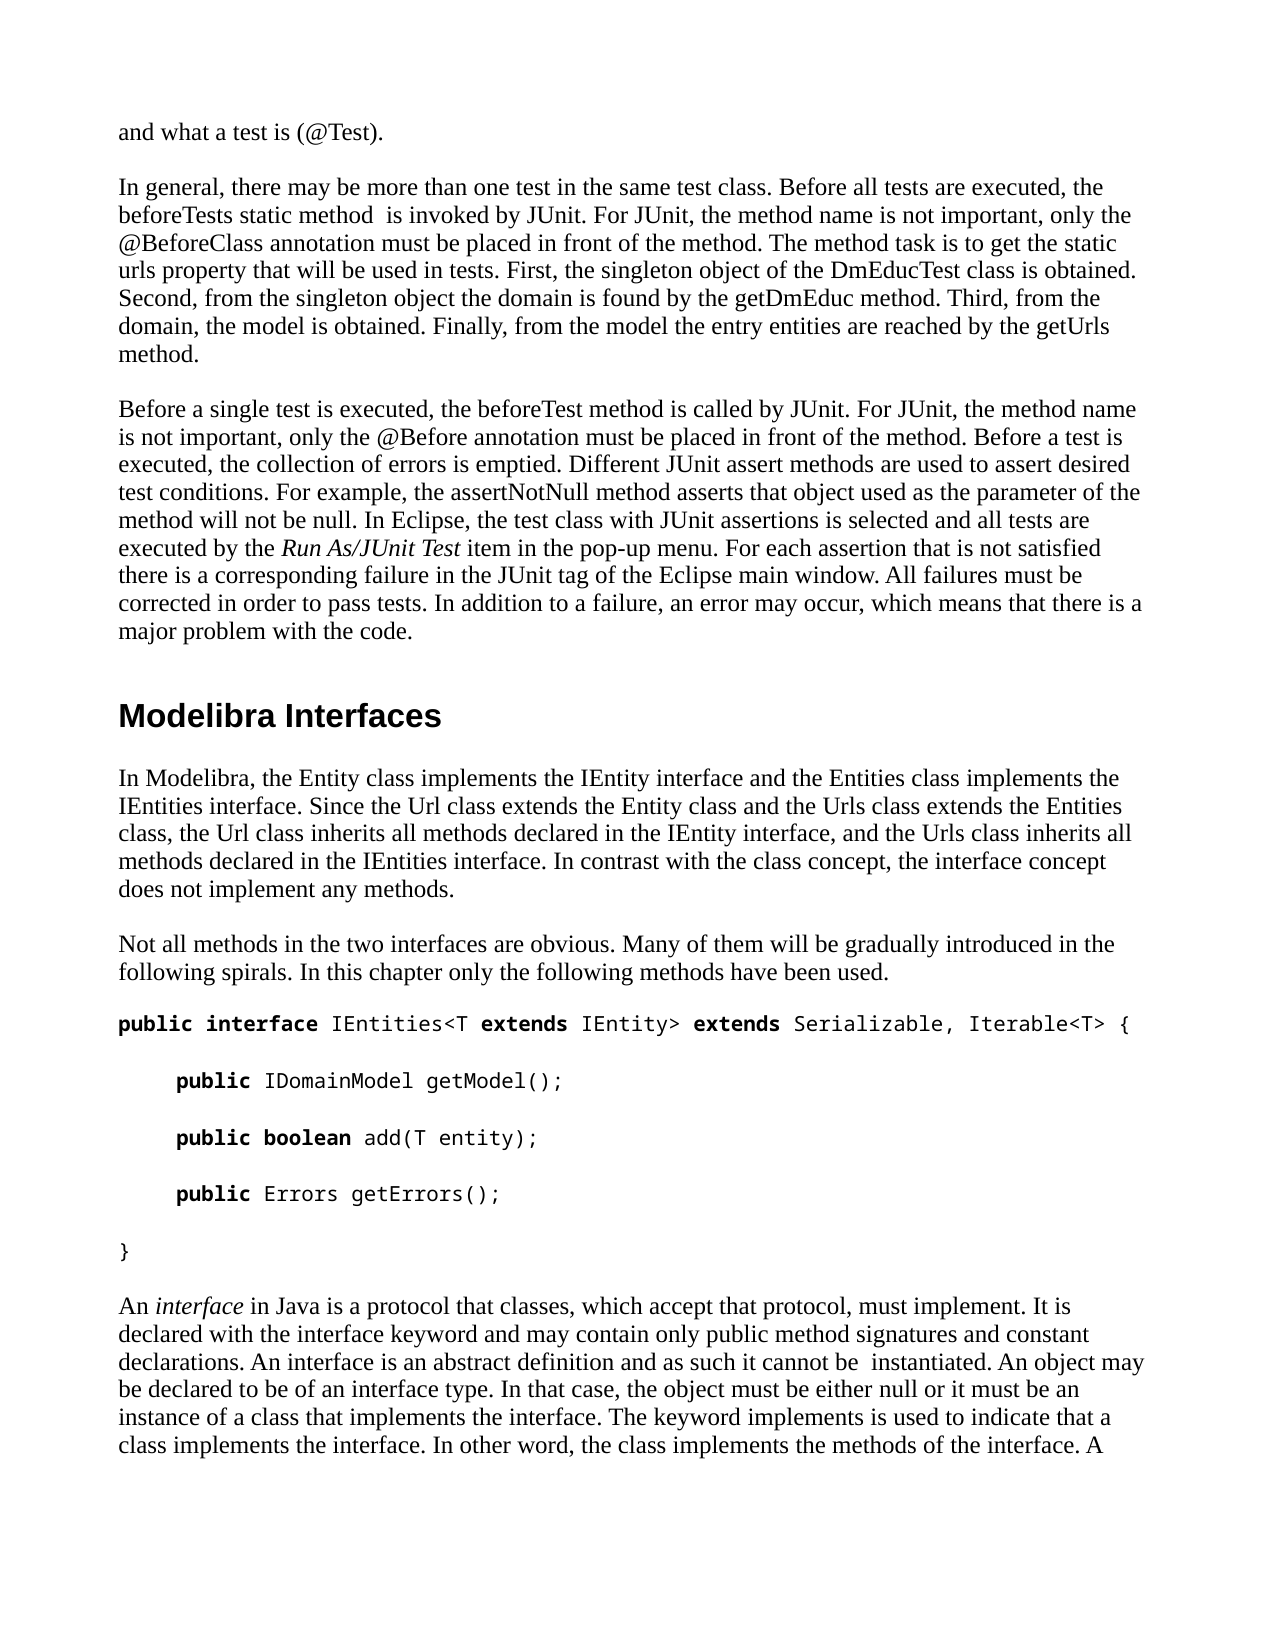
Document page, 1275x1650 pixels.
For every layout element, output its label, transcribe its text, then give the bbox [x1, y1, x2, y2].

text public Errors getErrors(); [118, 1179, 1157, 1208]
text public boolean add(T entity); [118, 1123, 1157, 1151]
text Before a single test is executed, the beforeTest method is called by JUnit. For JUnit, the method name is not important, only the @Before annotation must be placed in front of the method. Before a test is executed, the collection of errors is emptied. Different JUnit assert methods are used to assert desired test conditions. For example, the assertNotNull method asserts that object used as the parameter of the method will not be null. In Eclipse, the test class with JUnit assertions is selected and all tests are executed by the Run As/JUnit Test item in the pop-up menu. For each assertion that is not satisfied there is a corresponding failure in the JUnit tag of the Eclipse main window. All failures must be corrected in order to pass tests. In addition to a failure, an error may occur, which means that there is a major problem with the code. [118, 395, 1157, 644]
text } [118, 1236, 1157, 1265]
text Not all methods in the two interfaces are obvious. Many of them will be gradually introduced in the following spirals. In this chapter only the following methods have been used. [118, 930, 1157, 986]
text In Modelibra, the Entity class implements the IEntity interface and the Entities class implements the IEntities interface. Since the Url class extends the Entity class and the Urls class extends the Entities class, the Url class inherits all methods declared in the IEntity interface, and the Urls class inherits all methods declared in the IEntities interface. In contrast with the class concept, the interface concept does not implement any methods. [118, 764, 1157, 903]
text public interface IEntities<T extends IEntity> extends Serializable, Iterable<T> { [118, 1009, 1157, 1037]
text In general, there may be more than one test in the same test class. Before all tests are executed, the beforeTests static method is invoked by JUnit. For JUnit, the method name is not important, only the @BeforeClass annotation must be placed in front of the method. The method task is to get the static urls property that will be used in tests. First, the singleton object of the DmEducTest class is obtained. Second, from the singleton object the domain is found by the getDmEduc method. Third, from the domain, the model is obtained. Finally, from the model the entry entities are reached by the getUrls method. [118, 173, 1157, 367]
text public IDomainModel getModel(); [118, 1066, 1157, 1094]
text An interface in Java is a protocol that classes, which accept that protocol, must implement. It is declared with the interface keyword and may contain only public method signatures and constant declarations. An interface is an abstract definition and as such it cannot be instantiated. An object may be declared to be of an interface type. In that case, the object must be either null or it must be an instance of a class that implements the interface. The keyword implements is used to indicate that a class implements the interface. In other word, the class implements the methods of the interface. A [118, 1292, 1157, 1459]
text and what a test is (@Test). [118, 118, 1157, 146]
subtitle Modelibra Interfaces [118, 697, 1157, 734]
